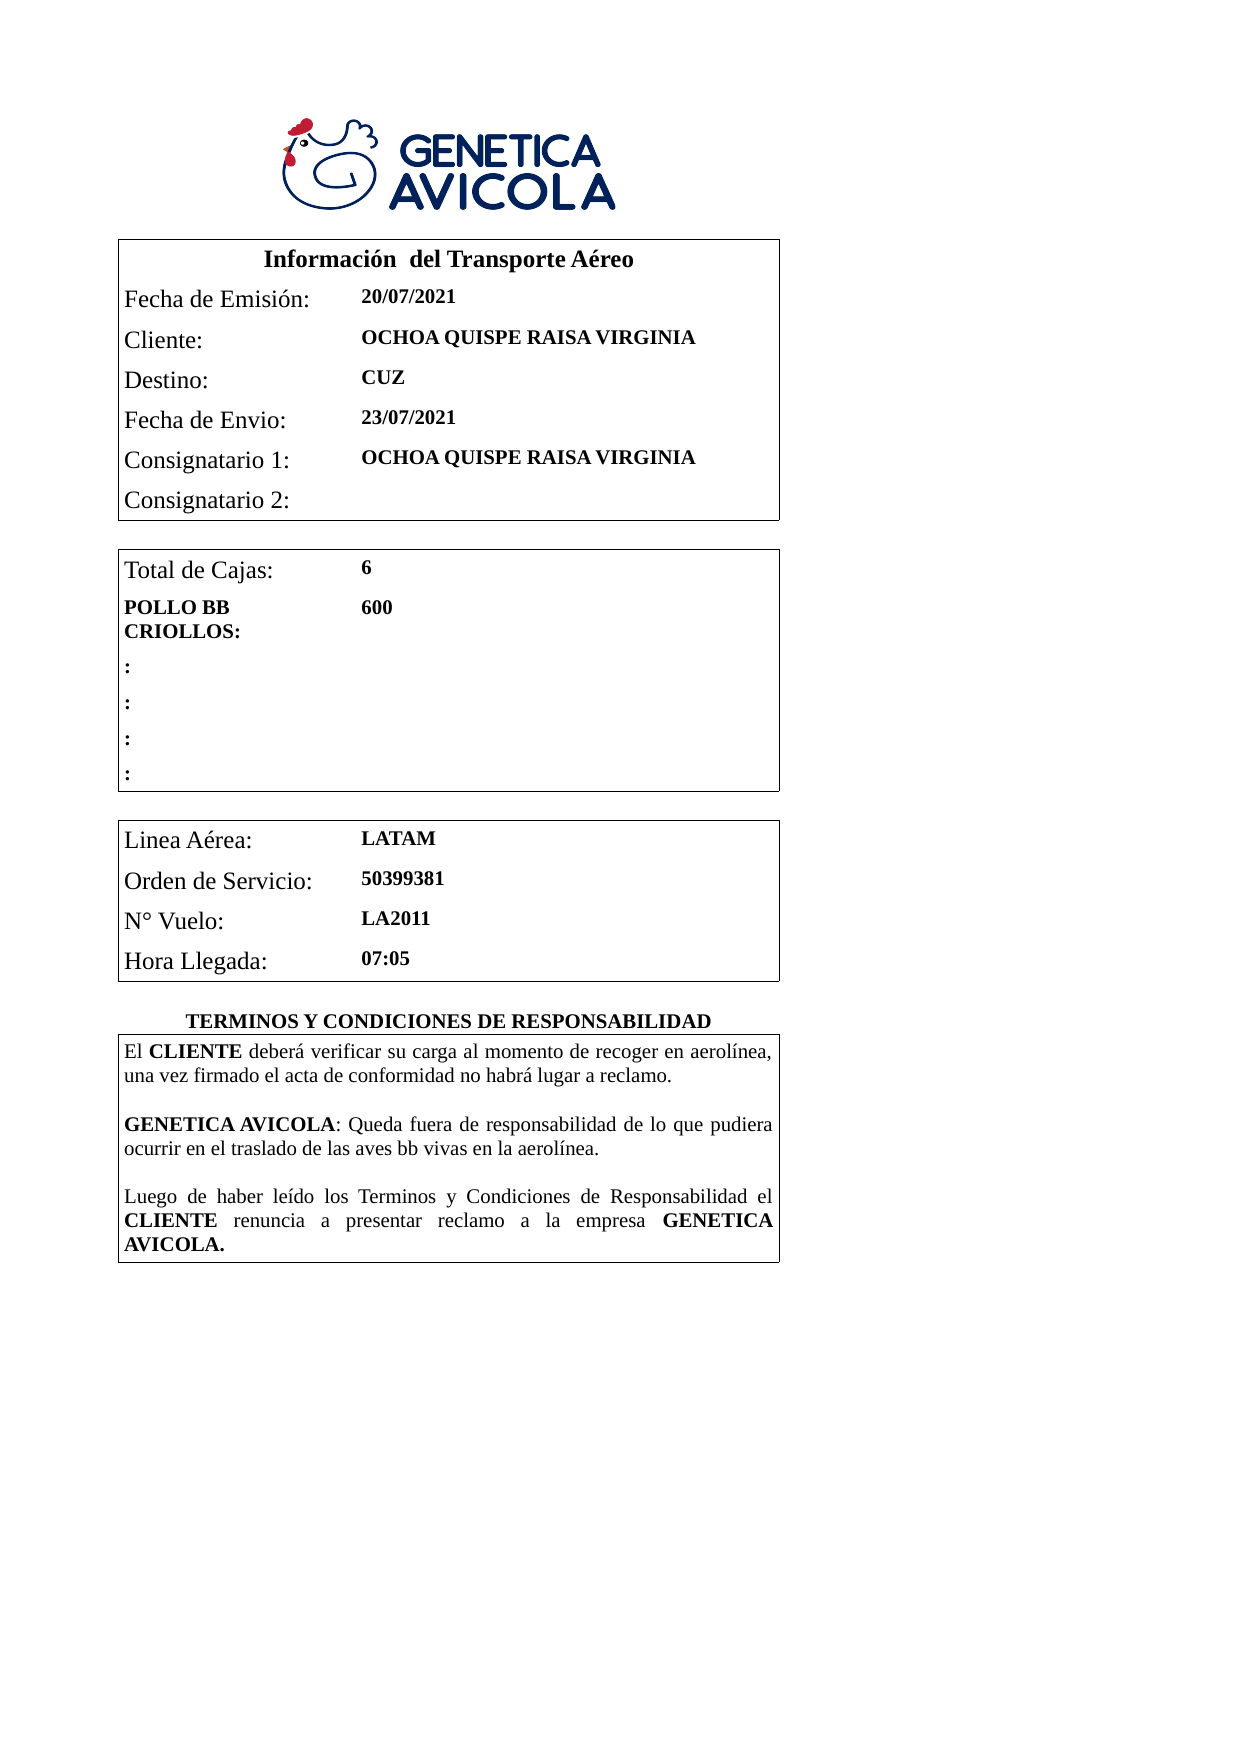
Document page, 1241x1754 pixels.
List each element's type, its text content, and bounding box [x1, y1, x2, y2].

table_cell [356, 684, 779, 720]
table_cell POLLO BB CRIOLLOS: [119, 589, 356, 649]
table_header Información del Transporte Aéreo [119, 240, 779, 279]
table_cell [118, 792, 356, 820]
table_cell El CLIENTE deberá verificar su carga al momento de recoger en aerolínea, una vez firmado el acta de conformidad no habrá lugar a reclamo. GENETICA AVICOLA: Queda fuera de responsabilidad de lo que pudiera ocurrir en el traslado de las aves bb vivas en la aerolínea. Luego de haber leído los Terminos y Condiciones de Responsabilidad el CLIENTE renuncia a presentar reclamo a la empresa GENETICA AVICOLA. [119, 1035, 779, 1262]
table_cell LATAM [356, 821, 779, 860]
table_cell : [119, 684, 356, 720]
table_cell [356, 720, 779, 755]
table_cell 23/07/2021 [356, 399, 779, 439]
table_cell Consignatario 2: [119, 480, 356, 520]
table_cell Cliente: [119, 319, 356, 359]
picture [282, 118, 616, 210]
table_cell 07:05 [356, 940, 779, 981]
table_cell 20/07/2021 [356, 279, 779, 319]
table_cell 50399381 [356, 860, 779, 900]
table_cell TERMINOS Y CONDICIONES DE RESPONSABILIDAD [118, 982, 779, 1033]
table_cell LA2011 [356, 900, 779, 940]
table_cell 6 [356, 550, 779, 589]
table_cell [356, 649, 779, 684]
table_cell : [119, 720, 356, 755]
table_cell : [119, 755, 356, 791]
table_cell OCHOA QUISPE RAISA VIRGINIA [356, 319, 779, 359]
table_cell OCHOA QUISPE RAISA VIRGINIA [356, 440, 779, 480]
table_cell [118, 521, 356, 549]
table_cell Hora Llegada: [119, 940, 356, 981]
table_cell CUZ [356, 359, 779, 399]
table_cell N° Vuelo: [119, 900, 356, 940]
table_cell 600 [356, 589, 779, 649]
table_cell Fecha de Envio: [119, 399, 356, 439]
table_cell Fecha de Emisión: [119, 279, 356, 319]
table_cell [356, 792, 779, 820]
table_cell [356, 755, 779, 791]
table_cell Linea Aérea: [119, 821, 356, 860]
table_cell [356, 480, 779, 520]
table_cell Orden de Servicio: [119, 860, 356, 900]
table_cell [356, 521, 779, 549]
table_cell Destino: [119, 359, 356, 399]
table_cell Consignatario 1: [119, 440, 356, 480]
table_cell Total de Cajas: [119, 550, 356, 589]
table_cell : [119, 649, 356, 684]
